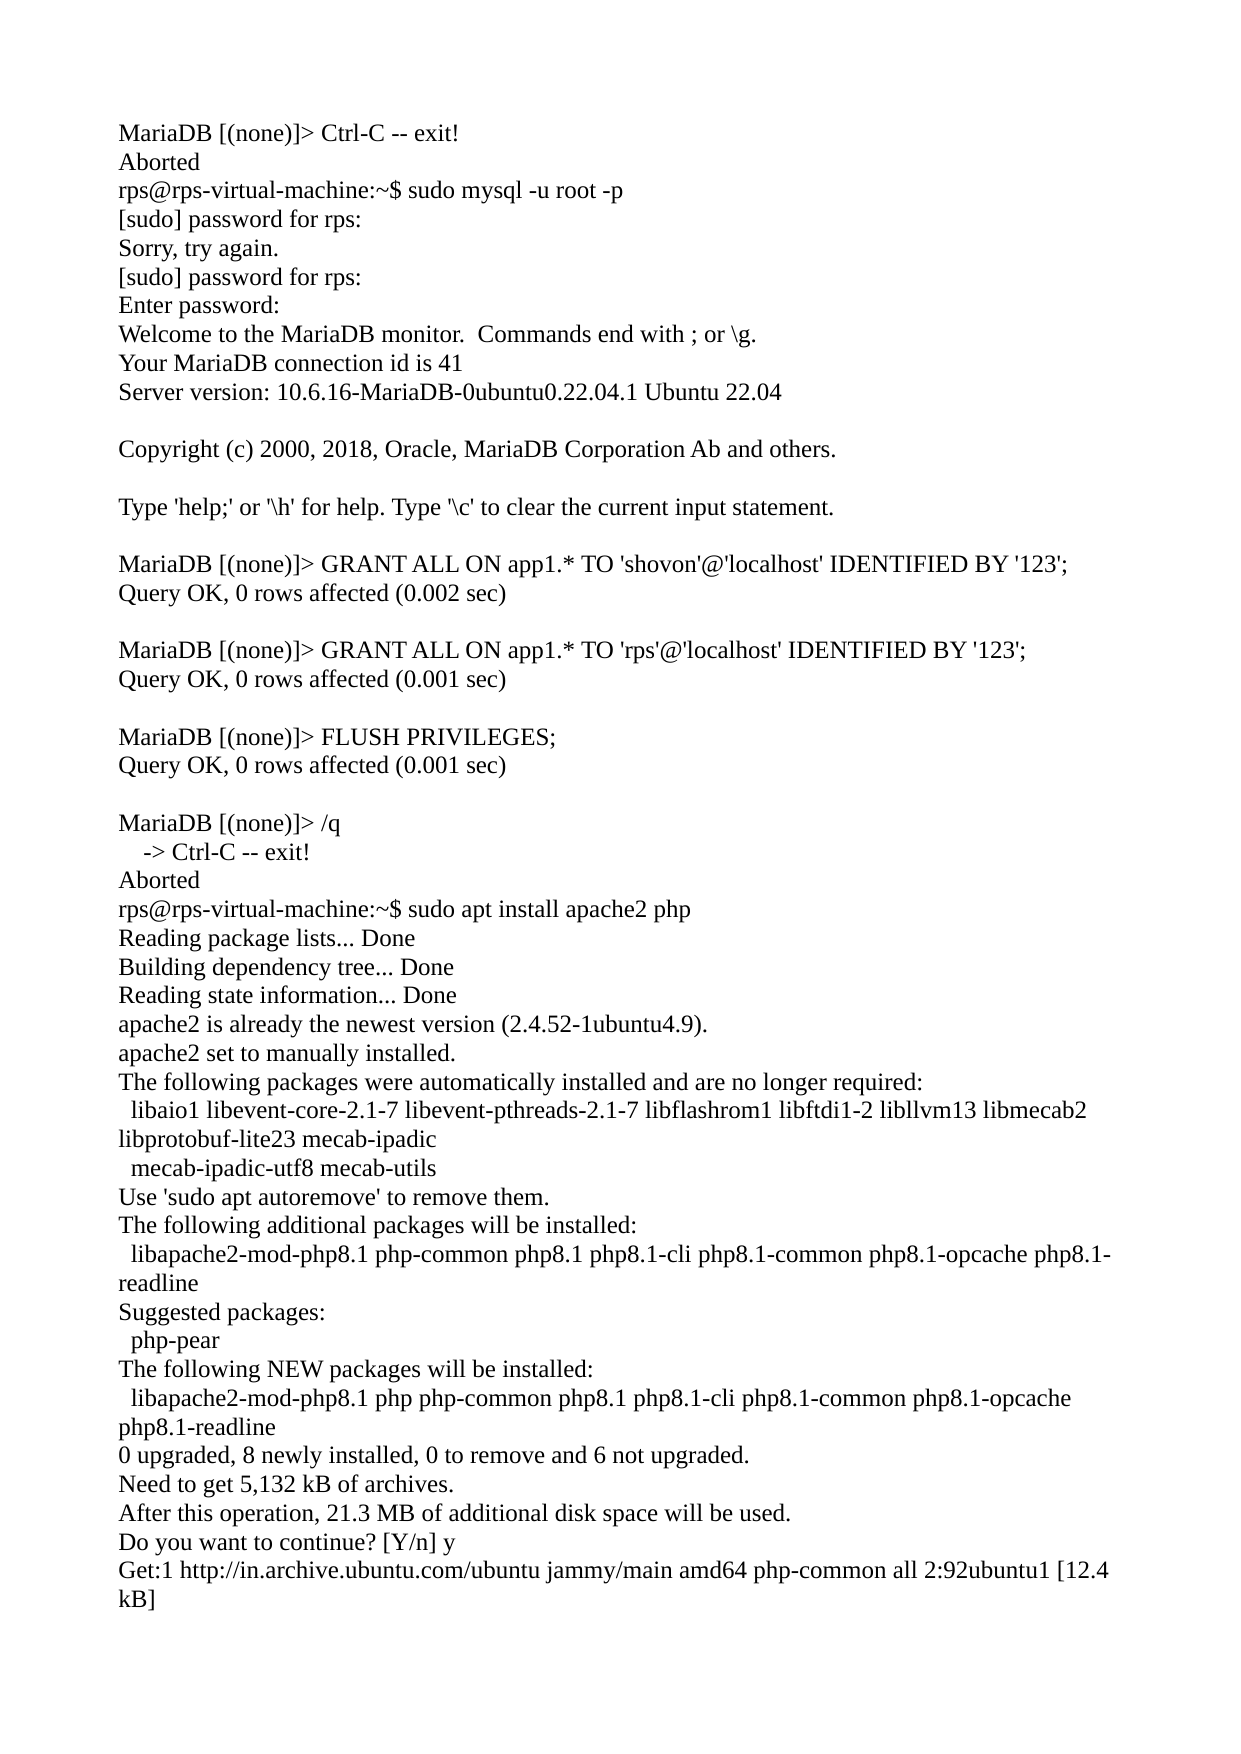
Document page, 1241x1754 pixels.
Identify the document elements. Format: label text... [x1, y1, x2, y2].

text libaio1 libevent-core-2.1-7 libevent-pthreads-2.1-7 libflashrom1 libftdi1-2 libllvm13 libmecab2 libprotobuf-lite23 mecab-ipadic [118, 1096, 1122, 1153]
text Reading state information... Done [118, 981, 1122, 1009]
text mecab-ipadic-utf8 mecab-utils [118, 1153, 1122, 1182]
text Aborted [118, 866, 1122, 894]
text [sudo] password for rps: [118, 262, 1122, 291]
text Enter password: [118, 291, 1122, 319]
text The following NEW packages will be installed: [118, 1354, 1122, 1383]
text Do you want to continue? [Y/n] y [118, 1527, 1122, 1556]
text php-pear [118, 1326, 1122, 1354]
text Reading package lists... Done [118, 923, 1122, 952]
text Query OK, 0 rows affected (0.001 sec) [118, 751, 1122, 779]
text MariaDB [(none)]> GRANT ALL ON app1.* TO 'rps'@'localhost' IDENTIFIED BY '123'; [118, 636, 1122, 664]
text Type 'help;' or '\h' for help. Type '\c' to clear the current input statement. [118, 492, 1122, 521]
text Query OK, 0 rows affected (0.002 sec) [118, 578, 1122, 607]
text MariaDB [(none)]> FLUSH PRIVILEGES; [118, 722, 1122, 751]
text -> Ctrl-C -- exit! [118, 837, 1122, 866]
text 0 upgraded, 8 newly installed, 0 to remove and 6 not upgraded. [118, 1441, 1122, 1469]
text rps@rps-virtual-machine:~$ sudo apt install apache2 php [118, 894, 1122, 923]
text rps@rps-virtual-machine:~$ sudo mysql -u root -p [118, 176, 1122, 204]
text Get:1 http://in.archive.ubuntu.com/ubuntu jammy/main amd64 php-common all 2:92ubuntu1 [12.4 kB] [118, 1556, 1122, 1613]
text libapache2-mod-php8.1 php-common php8.1 php8.1-cli php8.1-common php8.1-opcache php8.1-readline [118, 1239, 1122, 1297]
text MariaDB [(none)]> /q [118, 808, 1122, 837]
text The following additional packages will be installed: [118, 1211, 1122, 1239]
text Query OK, 0 rows affected (0.001 sec) [118, 664, 1122, 693]
text Copyright (c) 2000, 2018, Oracle, MariaDB Corporation Ab and others. [118, 434, 1122, 463]
text MariaDB [(none)]> Ctrl-C -- exit! [118, 118, 1122, 147]
text apache2 set to manually installed. [118, 1038, 1122, 1067]
text Your MariaDB connection id is 41 [118, 348, 1122, 377]
text Use 'sudo apt autoremove' to remove them. [118, 1182, 1122, 1211]
text The following packages were automatically installed and are no longer required: [118, 1067, 1122, 1096]
text Building dependency tree... Done [118, 952, 1122, 981]
text Aborted [118, 147, 1122, 176]
text apache2 is already the newest version (2.4.52-1ubuntu4.9). [118, 1009, 1122, 1038]
text MariaDB [(none)]> GRANT ALL ON app1.* TO 'shovon'@'localhost' IDENTIFIED BY '123'; [118, 549, 1122, 578]
text libapache2-mod-php8.1 php php-common php8.1 php8.1-cli php8.1-common php8.1-opcache php8.1-readline [118, 1383, 1122, 1441]
text Need to get 5,132 kB of archives. [118, 1469, 1122, 1498]
text Server version: 10.6.16-MariaDB-0ubuntu0.22.04.1 Ubuntu 22.04 [118, 377, 1122, 406]
text Sorry, try again. [118, 233, 1122, 262]
text After this operation, 21.3 MB of additional disk space will be used. [118, 1498, 1122, 1527]
text Welcome to the MariaDB monitor. Commands end with ; or \g. [118, 319, 1122, 348]
text Suggested packages: [118, 1297, 1122, 1326]
text [sudo] password for rps: [118, 204, 1122, 233]
